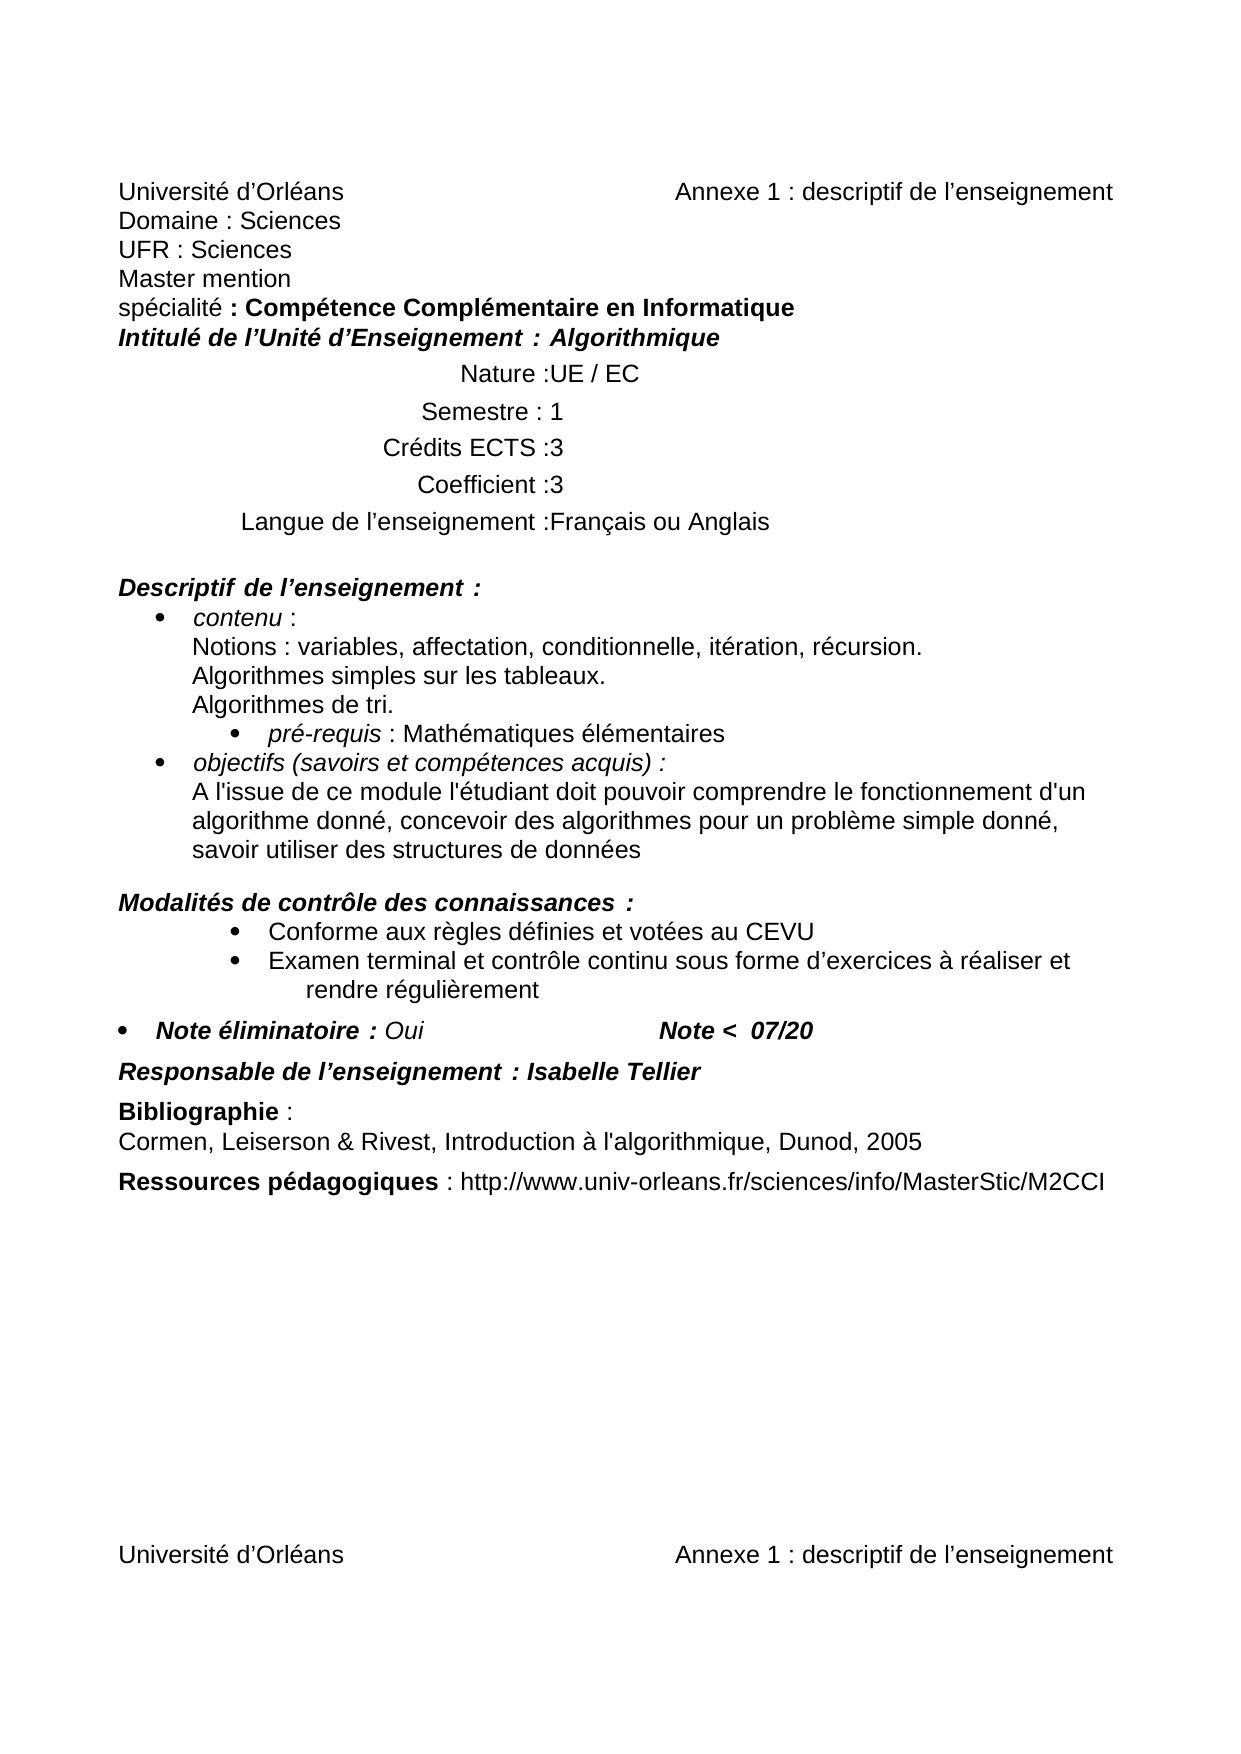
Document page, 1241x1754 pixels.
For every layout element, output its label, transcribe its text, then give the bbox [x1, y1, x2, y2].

table_cell contenu : Notions : variables, affectation, conditionnelle, itération, récursion. Algorithmes simples sur les tableaux. Algorithmes de tri. [118, 603, 1122, 719]
table_cell Modalités de contrôle des connaissances : Conforme aux règles définies et votées au CEVU Examen terminal et contrôle continu sous forme d’exercices à réaliser et rendre régulièrement [118, 864, 1122, 1004]
table_cell objectifs (savoirs et compétences acquis) : A l'issue de ce module l'étudiant doit pouvoir comprendre le fonctionnement d'un algorithme donné, concevoir des algorithmes pour un problème simple donné, savoir utiliser des structures de données [118, 748, 1122, 864]
table_cell [896, 1004, 1122, 1045]
table_cell Algorithmique [550, 323, 1122, 359]
table_cell Descriptif de l’enseignement : [118, 573, 1122, 602]
table_cell Nature : [118, 359, 549, 396]
table_cell Ressources pédagogiques : http://www.univ-orleans.fr/sciences/info/MasterStic/M2CCI [118, 1155, 1122, 1196]
table_cell Responsable de l’enseignement : Isabelle Tellier [118, 1045, 1122, 1086]
table_cell UE / EC [550, 359, 1122, 396]
table_cell Note éliminatoire : Oui [118, 1004, 659, 1045]
table_cell spécialité : Compétence Complémentaire en Informatique [118, 293, 1122, 322]
table_cell Langue de l’enseignement : [118, 507, 549, 544]
table_cell Intitulé de l’Unité d’Enseignement : [118, 323, 549, 359]
table_cell Master mention [118, 264, 1122, 293]
table_header Domaine : Sciences [118, 206, 1122, 235]
table_cell Crédits ECTS : [118, 433, 549, 470]
table_cell Bibliographie : Cormen, Leiserson & Rivest, Introduction à l'algorithmique, Dunod, 2005 [118, 1086, 1122, 1155]
table_cell [118, 544, 1122, 573]
table_cell UFR : Sciences [118, 235, 1122, 264]
table_cell 3 [550, 470, 1122, 507]
table_cell Semestre : [118, 396, 549, 433]
table_cell 1 [550, 396, 1122, 433]
table_cell 3 [550, 433, 1122, 470]
table_cell Note < 07/20 [659, 1004, 896, 1045]
table_cell pré-requis : Mathématiques élémentaires [118, 719, 1122, 748]
table_cell Coefficient : [118, 470, 549, 507]
table_cell Français ou Anglais [550, 507, 1122, 544]
